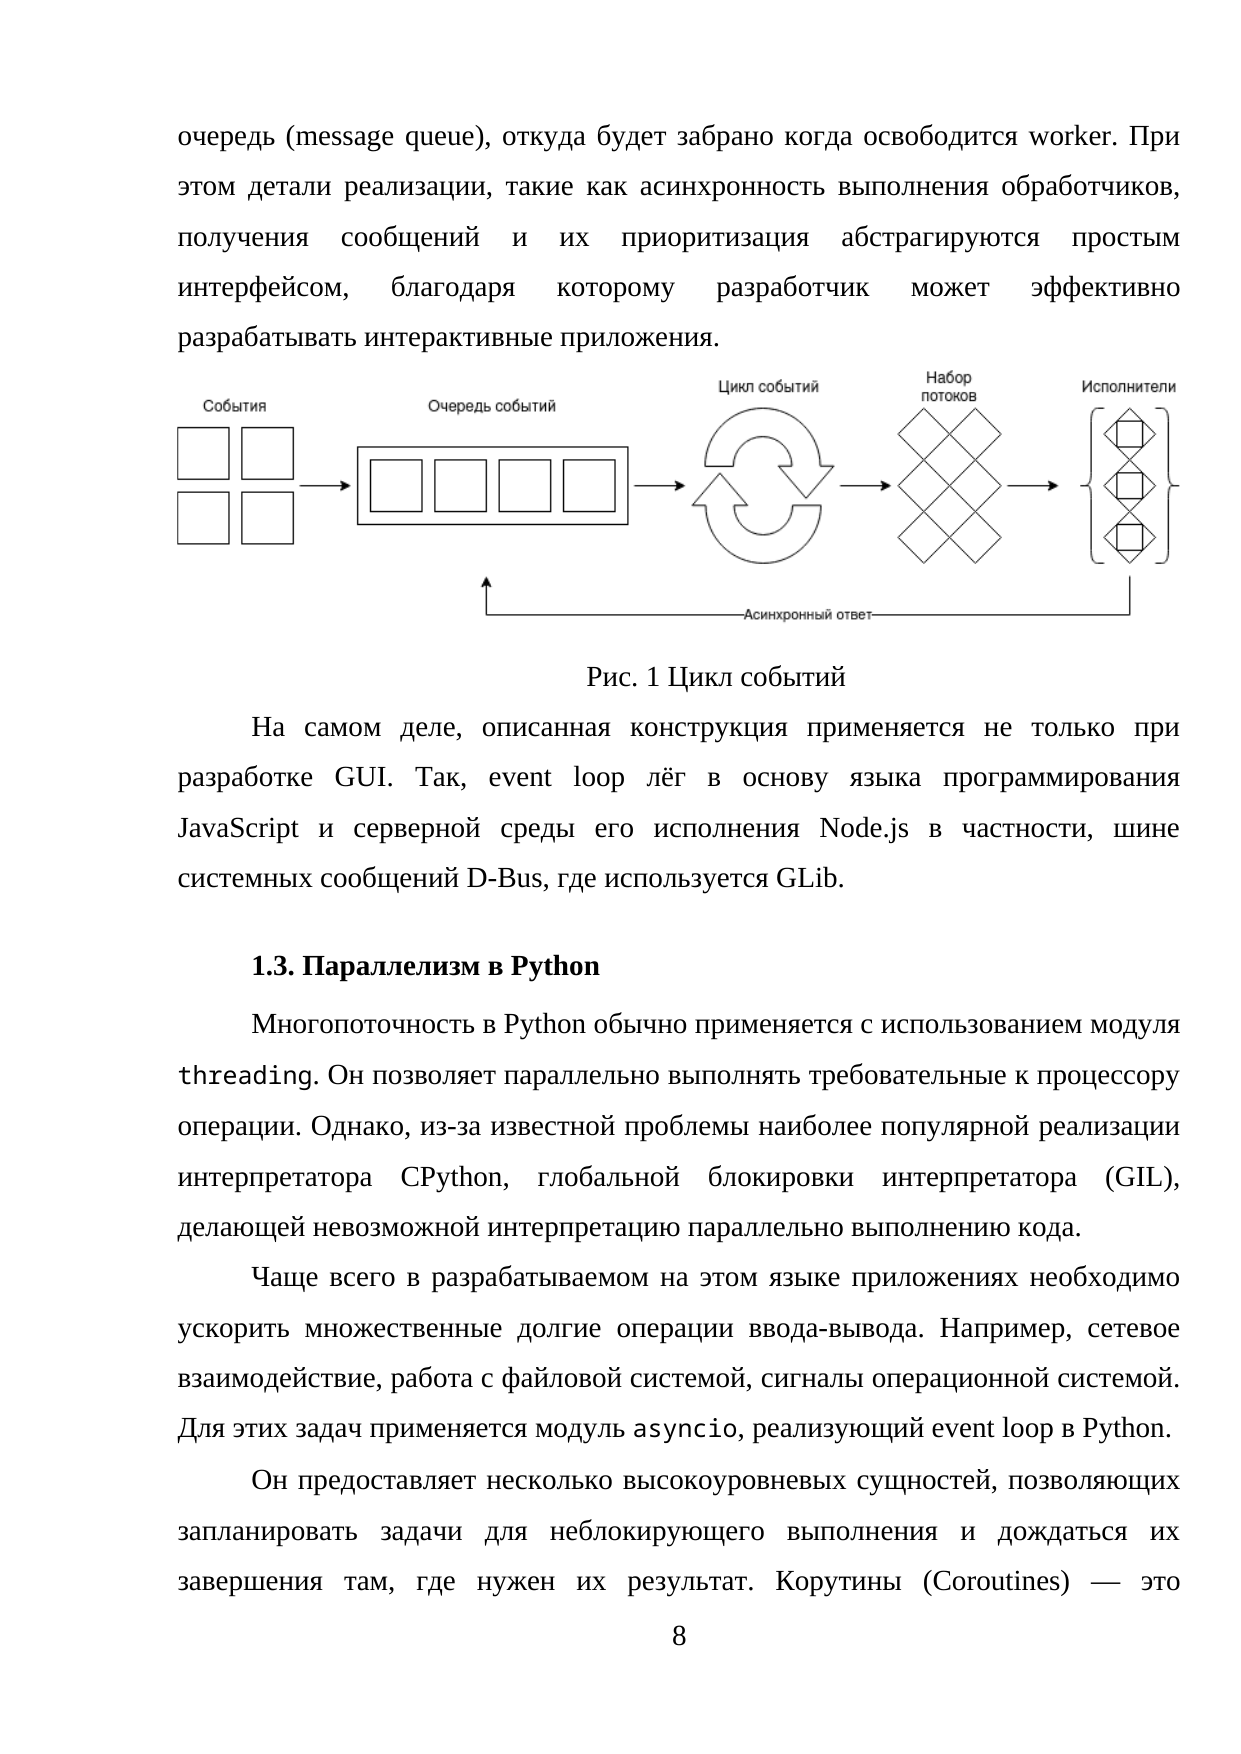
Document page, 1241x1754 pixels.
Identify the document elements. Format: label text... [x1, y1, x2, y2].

text Многопоточность в Python обычно применяется с использованием модуля threading. Он позволяет параллельно выполнять требовательные к процессору операции. Однако, из-за известной проблемы наиболее популярной реализации интерпретатора CPython, глобальной блокировки интерпретатора (GIL), делающей невозможной интерпретацию параллельно выполнению кода. [177, 1007, 1181, 1243]
text очередь (message queue), откуда будет забрано когда освободится worker. При этом детали реализации, такие как асинхронность выполнения обработчиков, получения сообщений и их приоритизация абстрагируются простым интерфейсом, благодаря которому разработчик может эффективно разрабатывать интерактивные приложения. [177, 118, 1181, 353]
text На самом деле, описанная конструкция применяется не только при разработке GUI. Так, event loop лёг в основу языка программирования JavaScript и серверной среды его исполнения Node.js в частности, шине системных сообщений D-Bus, где используется GLib. [177, 709, 1181, 894]
subtitle 1.3. Параллелизм в Python [177, 948, 1181, 982]
text Рис. 1 Цикл событий [177, 626, 1181, 692]
text Чаще всего в разрабатываемом на этом языке приложениях необходимо ускорить множественные долгие операции ввода-вывода. Например, сетевое взаимодействие, работа с файловой системой, сигналы операционной системой. Для этих задач применяется модуль asyncio, реализующий event loop в Python. [177, 1259, 1181, 1445]
text Он предоставляет несколько высокоуровневых сущностей, позволяющих запланировать задачи для неблокирующего выполнения и дождаться их завершения там, где нужен их результат. Корутины (Coroutines) — это [177, 1462, 1181, 1597]
picture [177, 369, 1182, 626]
